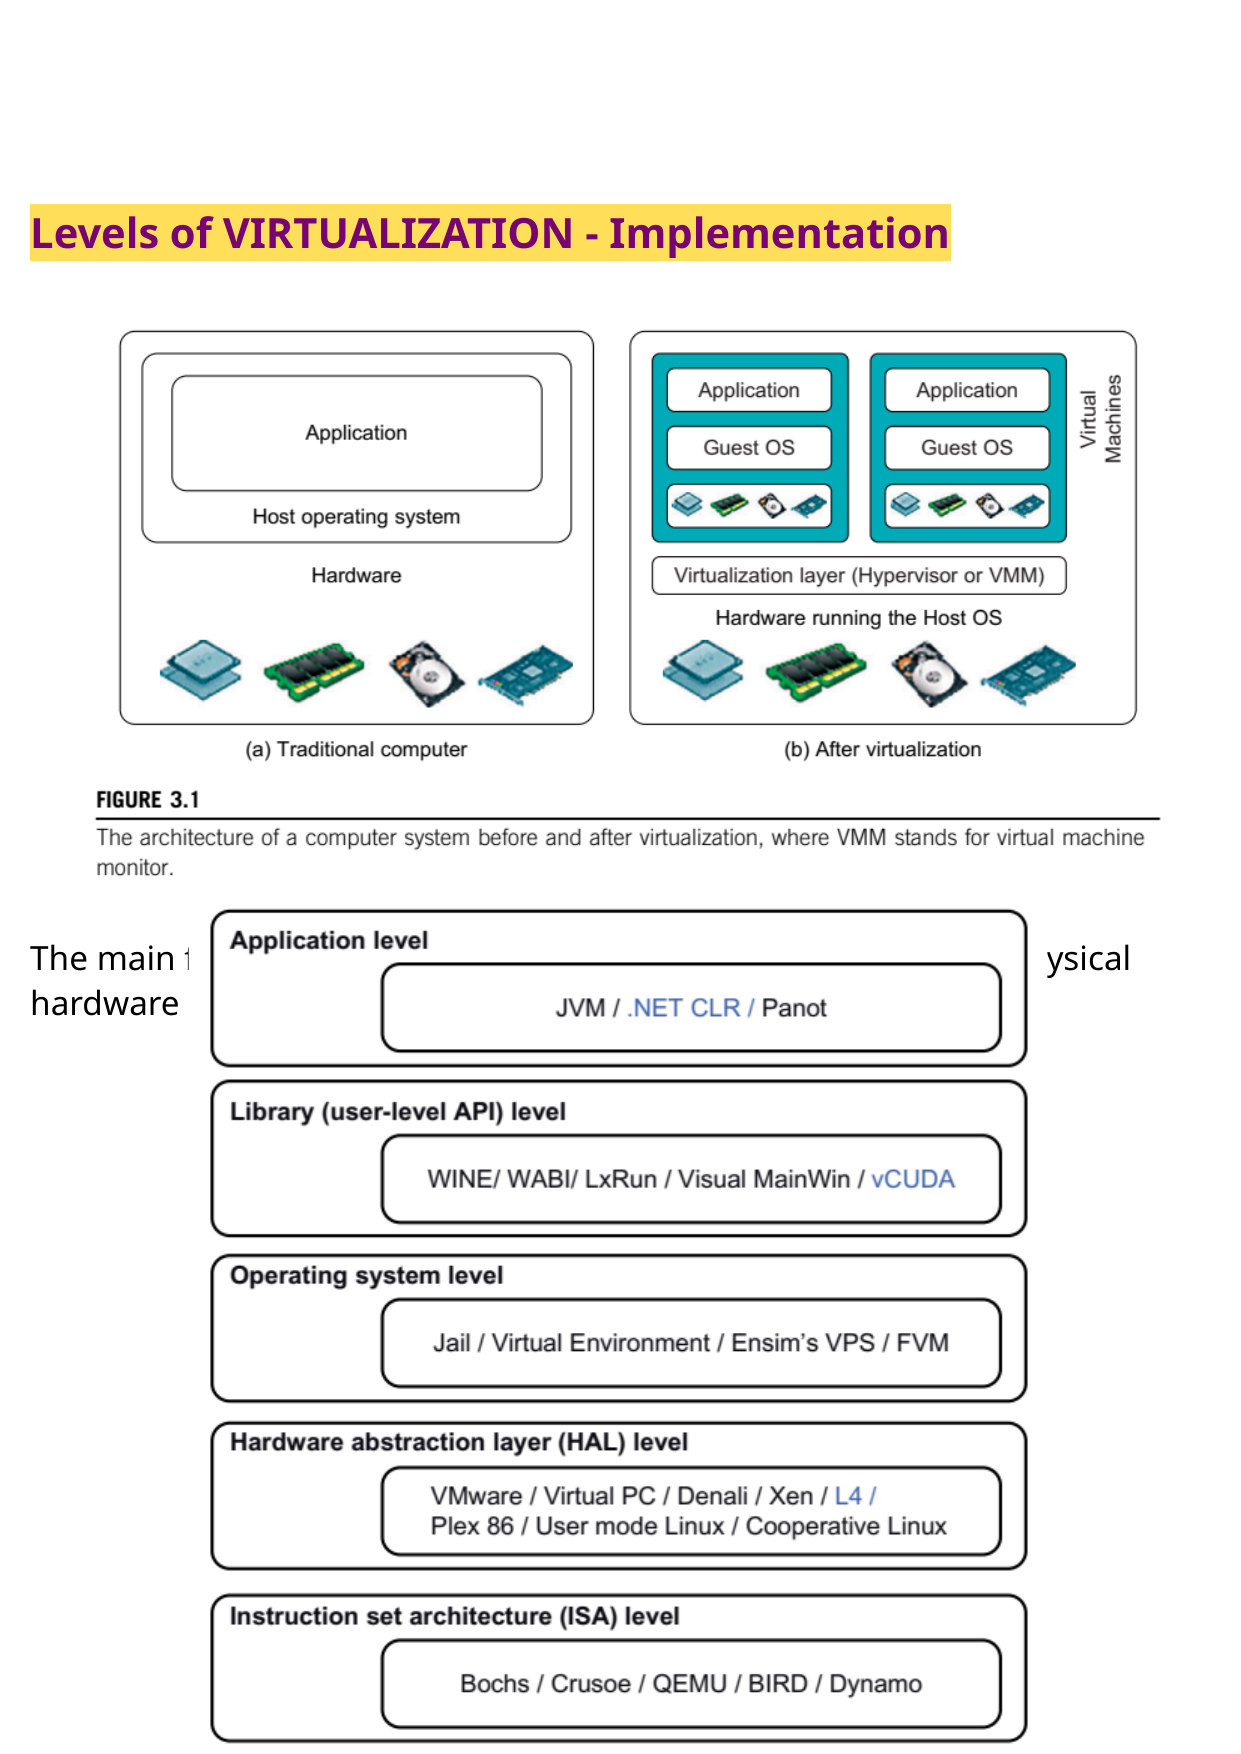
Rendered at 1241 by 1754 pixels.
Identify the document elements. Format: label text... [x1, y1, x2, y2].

picture [188, 897, 1048, 1754]
subtitle Levels of VIRTUALIZATION - Implementation [30, 204, 1211, 261]
subtitle The main function of the virtualization layer is to virtualize the physical hardware of a host machine into virtual resources for VMs [30, 934, 188, 1025]
picture [30, 306, 1211, 889]
subtitle The main function of the virtualization layer is to virtualize the physical hardware of a host machine into virtual resources for VMs [1048, 934, 1211, 1025]
